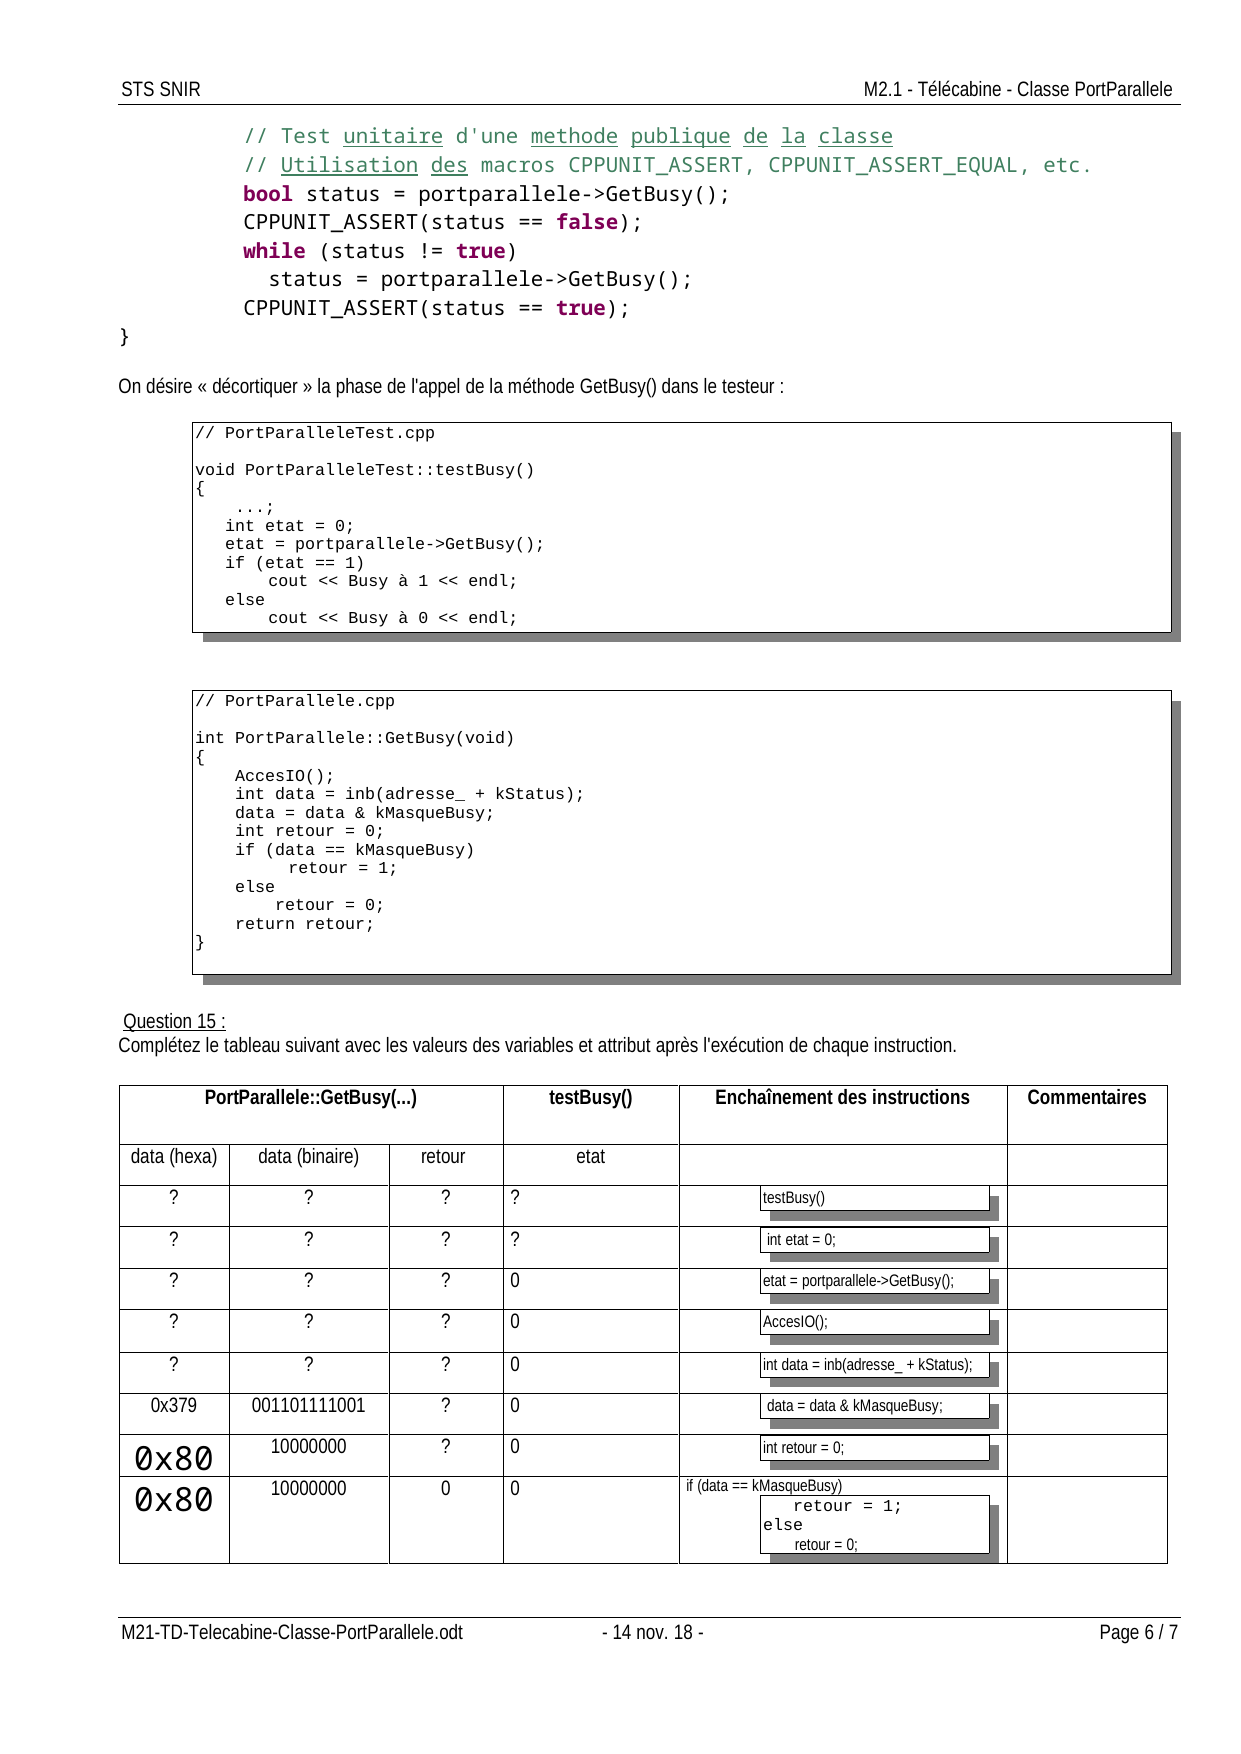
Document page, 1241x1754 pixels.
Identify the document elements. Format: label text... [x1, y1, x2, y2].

table_cell 0 [504, 1435, 678, 1476]
table_cell 10000000 [230, 1477, 388, 1563]
table_header Commentaires [1008, 1086, 1167, 1144]
text int data = inb(adresse_ + kStatus); [193, 783, 1171, 801]
table_cell retour [390, 1145, 503, 1185]
table_cell [680, 1145, 1007, 1185]
table_cell [1008, 1227, 1167, 1268]
table_cell ? [230, 1353, 388, 1393]
table_cell [1008, 1477, 1167, 1563]
table_cell int etat = 0; [680, 1227, 1007, 1268]
text bool status = portparallele->GetBusy(); [118, 178, 1181, 207]
table_cell [1008, 1145, 1167, 1185]
text AccesIO(); [193, 764, 1171, 783]
table_cell [1008, 1310, 1167, 1352]
text Complétez le tableau suivant avec les valeurs des variables et attribut après l'exécution de chaque instruction. [118, 1033, 1181, 1057]
table_cell ? [120, 1353, 229, 1393]
table_cell [1008, 1186, 1167, 1226]
text while (status != true) [118, 236, 1181, 264]
table_cell ? [390, 1227, 503, 1268]
text Question 15 : [118, 1009, 1181, 1033]
table_cell 10000000 [230, 1435, 388, 1476]
text } [193, 931, 1171, 953]
text On désire « décortiquer » la phase de l'appel de la méthode GetBusy() dans le testeur : [118, 374, 1181, 398]
text // Test unitaire d'une methode publique de la classe [118, 121, 1181, 150]
table_header PortParallele::GetBusy(...) [120, 1086, 503, 1144]
table_cell testBusy() [680, 1186, 1007, 1226]
text return retour; [193, 913, 1171, 931]
table_cell 0 [504, 1310, 678, 1352]
text ...; [193, 496, 1171, 514]
table_cell 0 [504, 1394, 678, 1434]
table_cell data = data & kMasqueBusy; [680, 1394, 1007, 1434]
text int PortParallele::GetBusy(void) [193, 727, 1171, 746]
table_cell ? [390, 1353, 503, 1393]
table_cell 0 [504, 1477, 678, 1563]
table_cell data (hexa) [120, 1145, 229, 1185]
text cout << Busy à 1 << endl; [193, 570, 1171, 588]
text else [193, 588, 1171, 607]
text if (data == kMasqueBusy) [193, 838, 1171, 857]
table_cell etat = portparallele->GetBusy(); [680, 1269, 1007, 1309]
table_cell ? [120, 1310, 229, 1352]
text // Utilisation des macros CPPUNIT_ASSERT, CPPUNIT_ASSERT_EQUAL, etc. [118, 150, 1181, 178]
table_header testBusy() [504, 1086, 678, 1144]
table_cell [1008, 1269, 1167, 1309]
text void PortParalleleTest::testBusy() [193, 459, 1171, 477]
text { [193, 746, 1171, 764]
table_cell ? [230, 1227, 388, 1268]
text int retour = 0; [193, 820, 1171, 838]
table_cell 0x80 [120, 1477, 229, 1563]
table_cell ? [390, 1186, 503, 1226]
table_cell 0x80 [120, 1435, 229, 1476]
table_cell if (data == kMasqueBusy) retour = 1; else retour = 0; [680, 1477, 1007, 1563]
text { [193, 477, 1171, 496]
table_cell etat [504, 1145, 678, 1185]
table_cell ? [504, 1186, 678, 1226]
table_cell ? [504, 1227, 678, 1268]
table_cell [1008, 1435, 1167, 1476]
table_cell ? [390, 1394, 503, 1434]
table_cell int data = inb(adresse_ + kStatus); [680, 1353, 1007, 1393]
table_cell ? [120, 1269, 229, 1309]
text cout << Busy à 0 << endl; [193, 607, 1171, 632]
table_cell int retour = 0; [680, 1435, 1007, 1476]
text if (etat == 1) [193, 551, 1171, 570]
text } [118, 321, 1181, 350]
text int etat = 0; [193, 514, 1171, 533]
text // PortParalleleTest.cpp [193, 423, 1171, 443]
text etat = portparallele->GetBusy(); [193, 533, 1171, 551]
text retour = 1; [193, 857, 1171, 876]
table_header Enchaînement des instructions [680, 1086, 1007, 1144]
table_cell [1008, 1394, 1167, 1434]
table_cell [1008, 1353, 1167, 1393]
text status = portparallele->GetBusy(); [118, 264, 1181, 293]
table_cell 0 [504, 1353, 678, 1393]
text // PortParallele.cpp [193, 691, 1171, 712]
table_cell ? [230, 1269, 388, 1309]
text else [193, 876, 1171, 894]
table_cell data (binaire) [230, 1145, 388, 1185]
table_cell ? [230, 1310, 388, 1352]
table_cell 0x379 [120, 1394, 229, 1434]
table_cell ? [230, 1186, 388, 1226]
text CPPUNIT_ASSERT(status == false); [118, 207, 1181, 236]
text retour = 0; [193, 894, 1171, 913]
table_cell ? [120, 1186, 229, 1226]
table_cell 001101111001 [230, 1394, 388, 1434]
table_cell 0 [390, 1477, 503, 1563]
text data = data & kMasqueBusy; [193, 801, 1171, 820]
text CPPUNIT_ASSERT(status == true); [118, 293, 1181, 321]
table_cell ? [390, 1269, 503, 1309]
table_cell AccesIO(); [680, 1310, 1007, 1352]
table_cell ? [120, 1227, 229, 1268]
table_cell ? [390, 1435, 503, 1476]
table_cell ? [390, 1310, 503, 1352]
table_cell 0 [504, 1269, 678, 1309]
